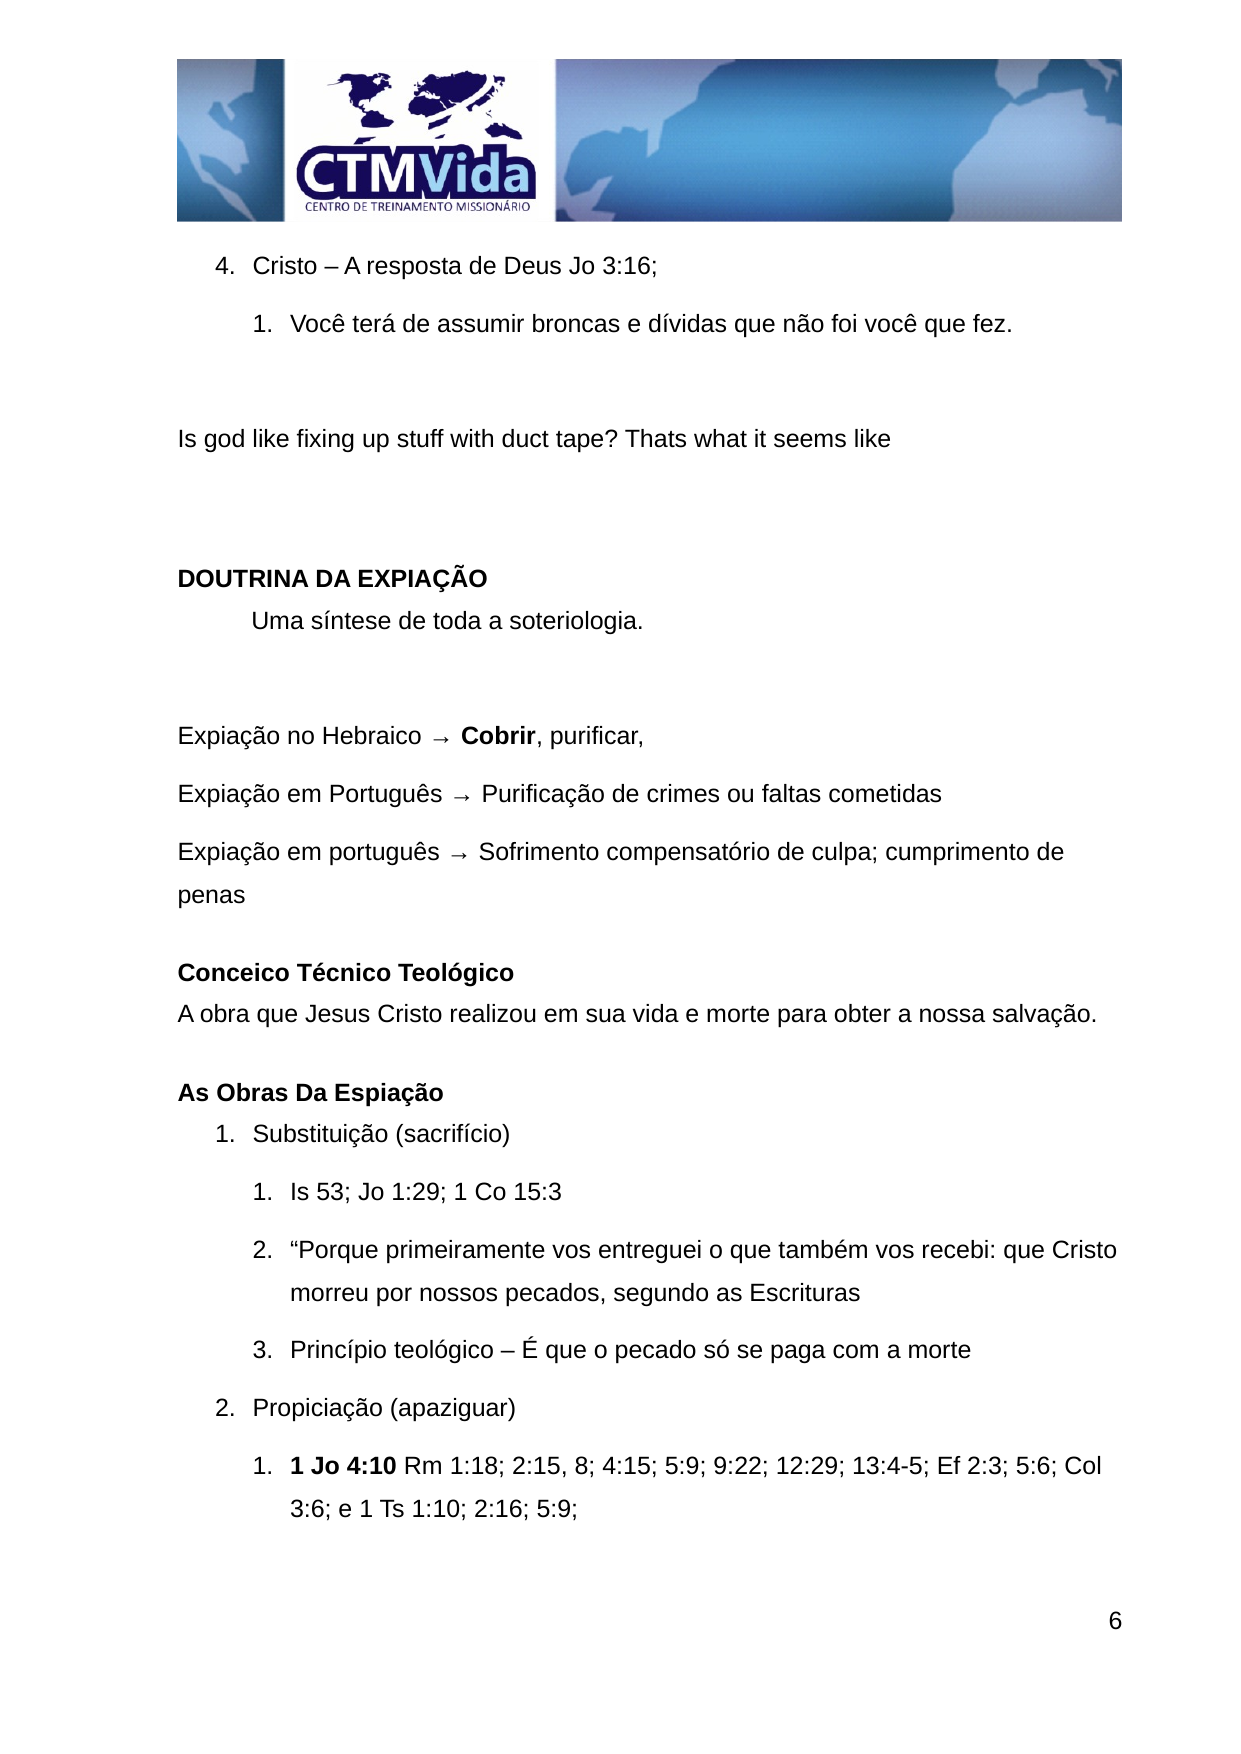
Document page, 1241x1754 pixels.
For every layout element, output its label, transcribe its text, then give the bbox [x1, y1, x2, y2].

subtitle As obras da espiação [177, 1078, 1122, 1107]
list Você terá de assumir broncas e dívidas que não foi você que fez. [252, 309, 1122, 337]
list Propiciação (apaziguar) [215, 1393, 1122, 1422]
text Expiação no Hebraico → Cobrir, purificar, [177, 721, 1122, 750]
list Substituição (sacrifício) [215, 1119, 1122, 1148]
text Expiação em português → Sofrimento compensatório de culpa; cumprimento de penas [177, 837, 1122, 908]
text A obra que Jesus Cristo realizou em sua vida e morte para obter a nossa salvação. [177, 999, 1122, 1028]
list Cristo – A resposta de Deus Jo 3:16; [215, 251, 1122, 280]
picture [177, 59, 1122, 222]
subtitle Doutrina da expiação [177, 564, 1122, 593]
list Is 53; Jo 1:29; 1 Co 15:3 [252, 1177, 1122, 1206]
list “Porque primeiramente vos entreguei o que também vos recebi: que Cristo morreu por nossos pecados, segundo as Escrituras [252, 1235, 1122, 1307]
subtitle Conceico técnico teológico [177, 958, 1122, 987]
text Expiação em Português → Purificação de crimes ou faltas cometidas [177, 779, 1122, 808]
text Uma síntese de toda a soteriologia. [177, 606, 1122, 634]
text Is god like fixing up stuff with duct tape? Thats what it seems like [177, 424, 1122, 453]
list Princípio teológico – É que o pecado só se paga com a morte [252, 1336, 1122, 1364]
list 1 Jo 4:10 Rm 1:18; 2:15, 8; 4:15; 5:9; 9:22; 12:29; 13:4-5; Ef 2:3; 5:6; Col 3:6; e 1 Ts 1:10; 2:16; 5:9; [252, 1451, 1122, 1523]
